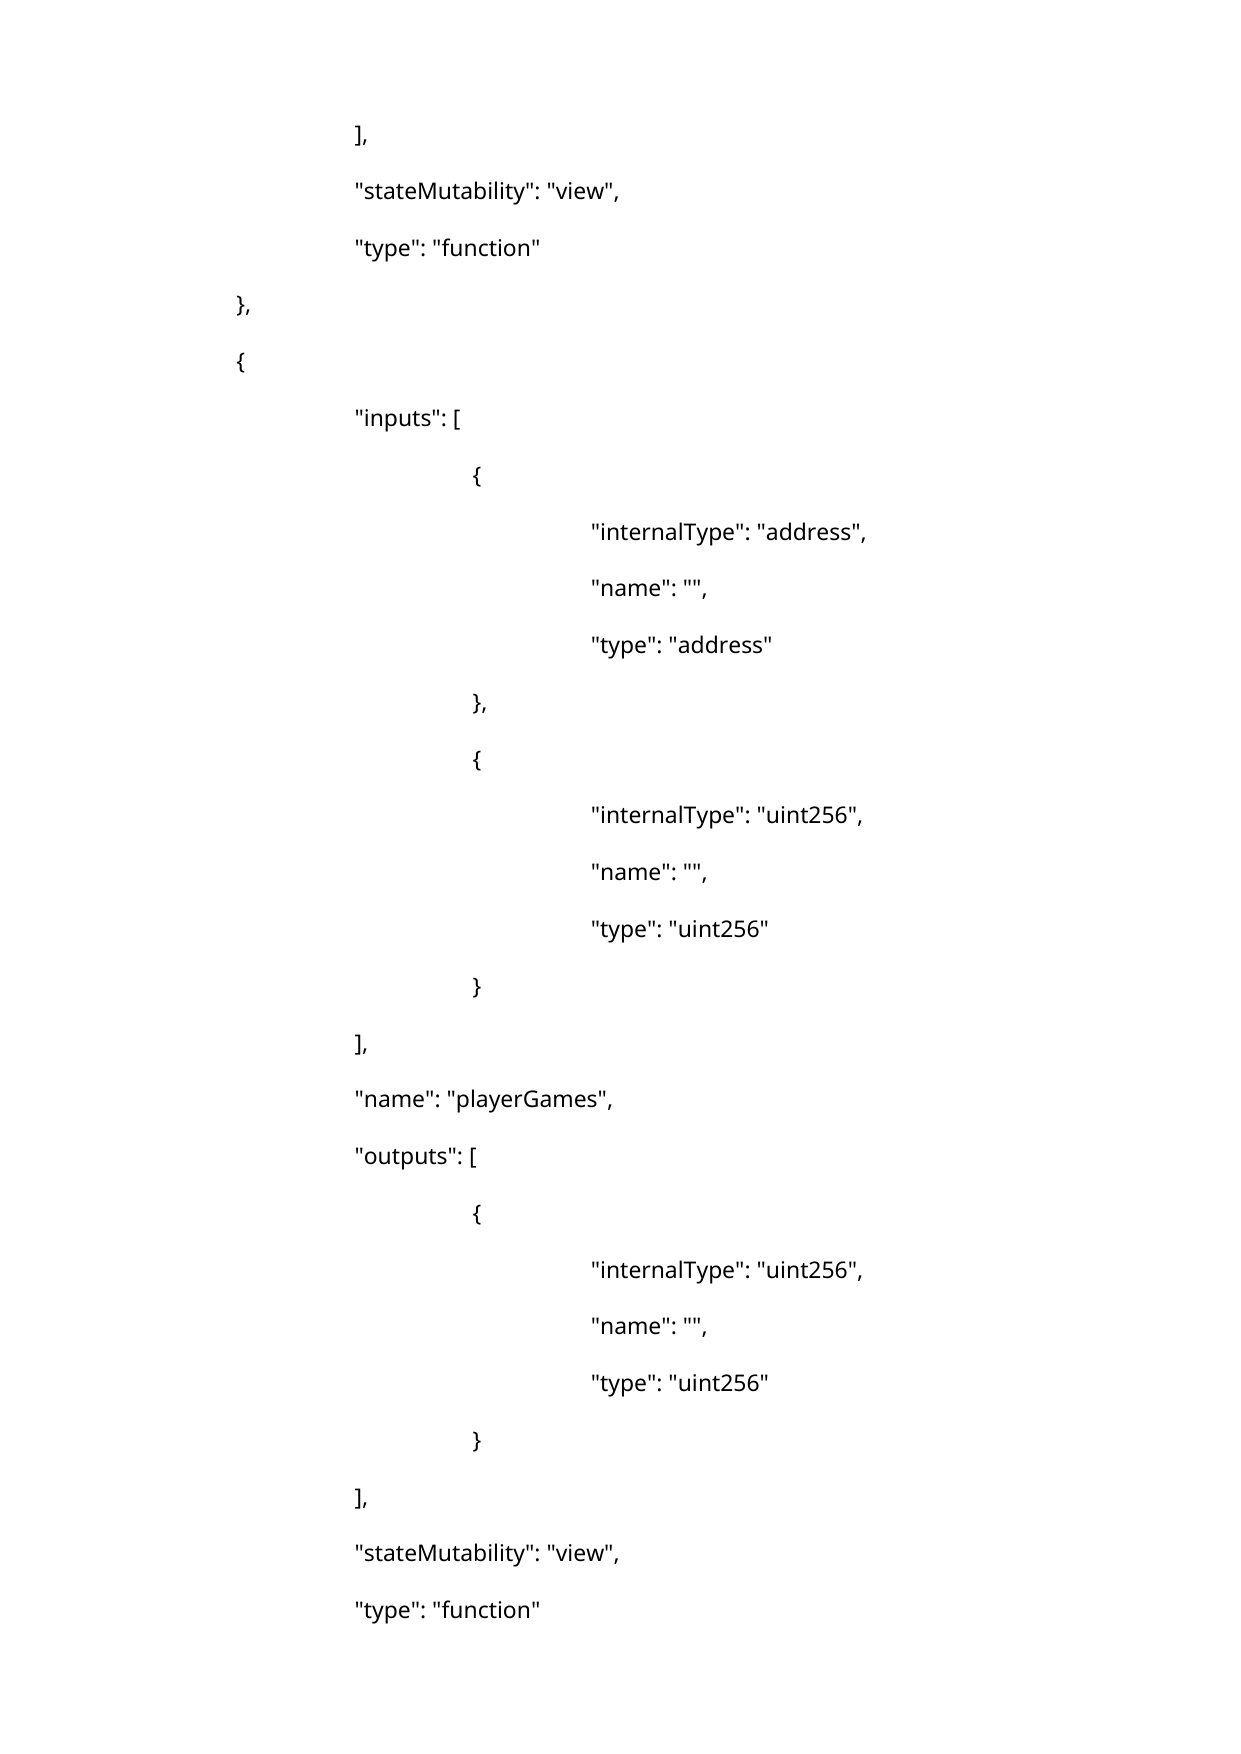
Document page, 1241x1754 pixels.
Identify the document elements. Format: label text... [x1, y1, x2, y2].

text { [118, 459, 1122, 490]
text ], [118, 1026, 1122, 1058]
text "type": "uint256" [118, 913, 1122, 944]
text "outputs": [ [118, 1140, 1122, 1171]
text "type": "function" [118, 1594, 1122, 1625]
text "internalType": "uint256", [118, 799, 1122, 831]
text "name": "", [118, 856, 1122, 887]
text "type": "address" [118, 629, 1122, 660]
text } [118, 970, 1122, 1001]
text }, [118, 686, 1122, 717]
text }, [118, 288, 1122, 320]
text "internalType": "uint256", [118, 1253, 1122, 1285]
text "inputs": [ [118, 402, 1122, 433]
text "stateMutability": "view", [118, 175, 1122, 206]
text { [118, 345, 1122, 376]
text "internalType": "address", [118, 516, 1122, 547]
text "stateMutability": "view", [118, 1537, 1122, 1569]
text "type": "uint256" [118, 1367, 1122, 1398]
text ], [118, 118, 1122, 149]
text { [118, 1197, 1122, 1228]
text "name": "", [118, 572, 1122, 603]
text "name": "", [118, 1310, 1122, 1342]
text "name": "playerGames", [118, 1083, 1122, 1114]
text { [118, 743, 1122, 774]
text } [118, 1424, 1122, 1455]
text "type": "function" [118, 232, 1122, 263]
text ], [118, 1481, 1122, 1512]
